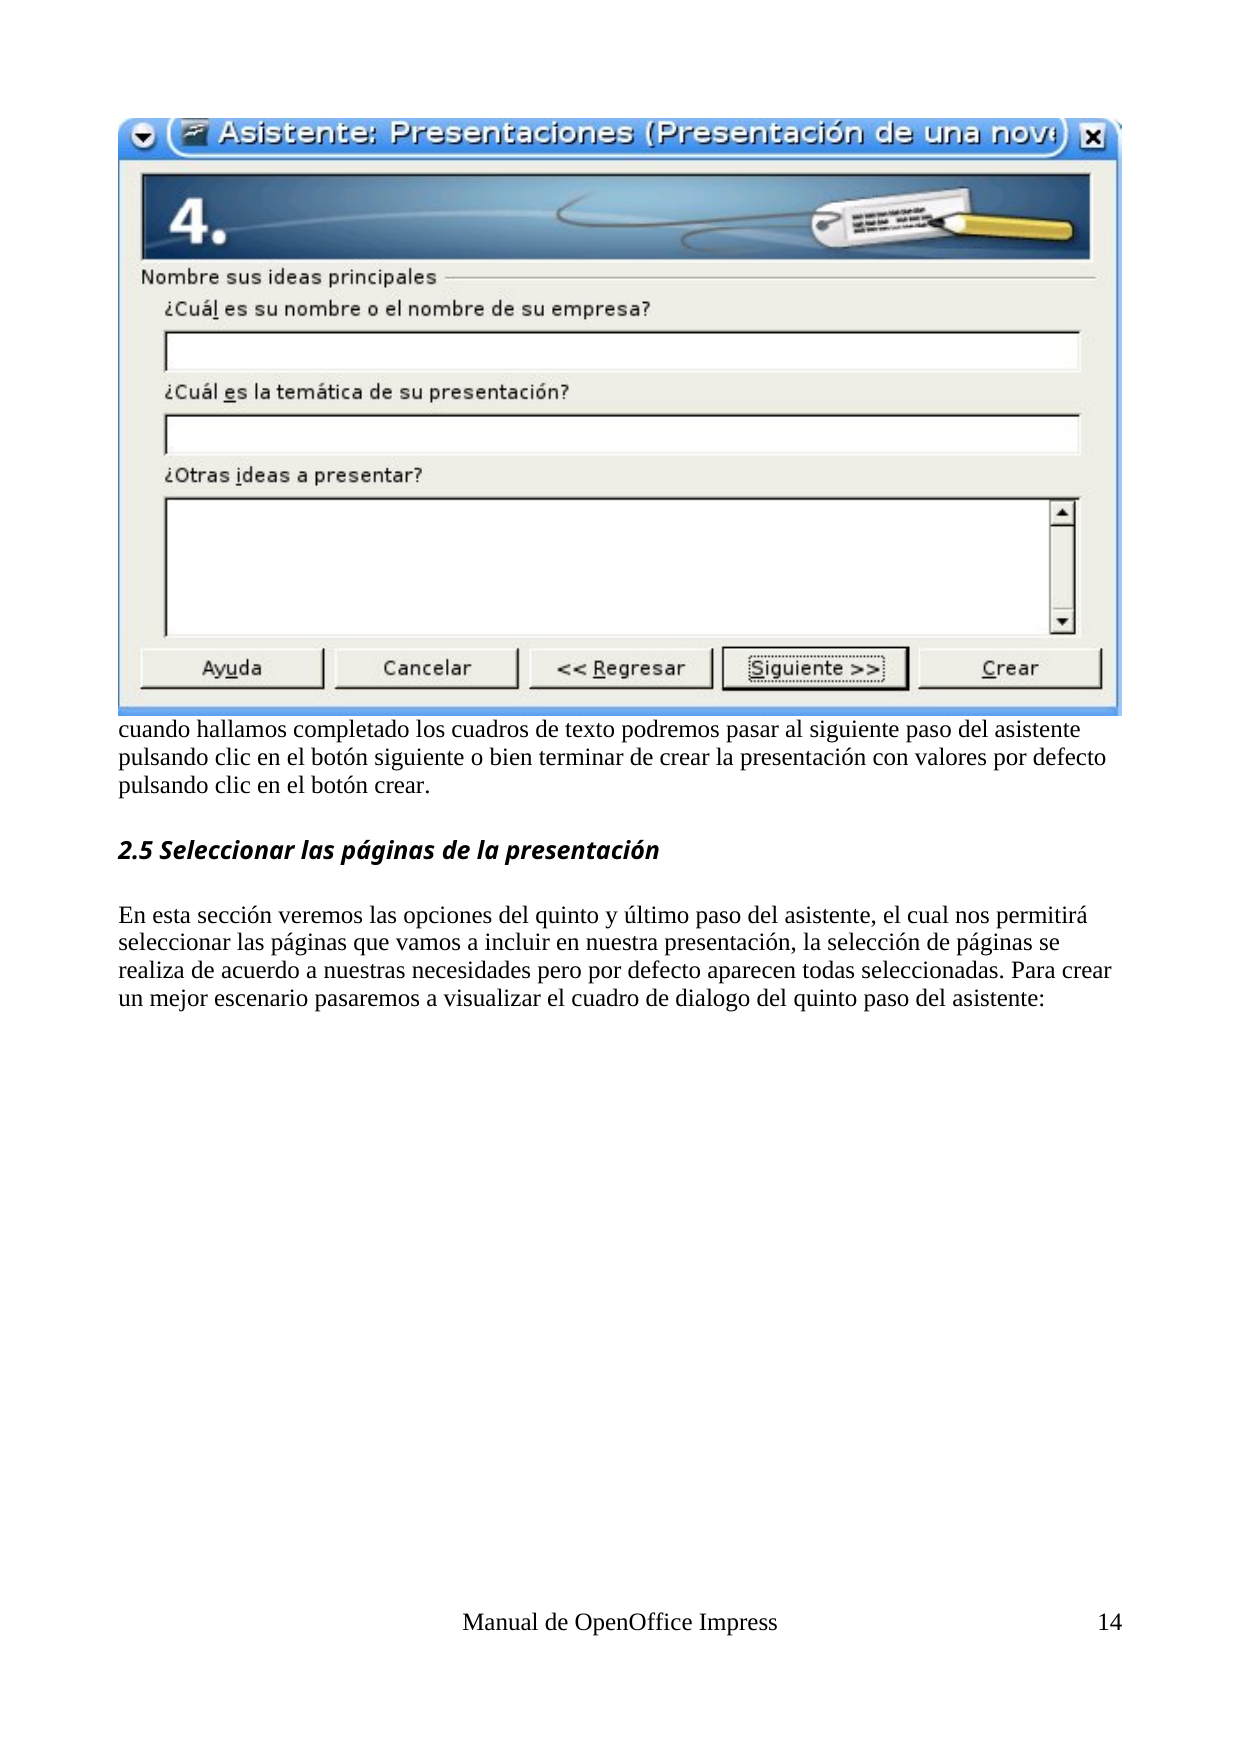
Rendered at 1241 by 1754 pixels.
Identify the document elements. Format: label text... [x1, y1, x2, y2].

picture [118, 118, 1122, 716]
text 2.5 Seleccionar las páginas de la presentación [118, 833, 1122, 867]
text En esta sección veremos las opciones del quinto y último paso del asistente, el cual nos permitirá seleccionar las páginas que vamos a incluir en nuestra presentación, la selección de páginas se realiza de acuerdo a nuestras necesidades pero por defecto aparecen todas seleccionadas. Para crear un mejor escenario pasaremos a visualizar el cuadro de dialogo del quinto paso del asistente: [118, 901, 1122, 1012]
text cuando hallamos completado los cuadros de texto podremos pasar al siguiente paso del asistente pulsando clic en el botón siguiente o bien terminar de crear la presentación con valores por defecto pulsando clic en el botón crear. [118, 716, 1122, 798]
